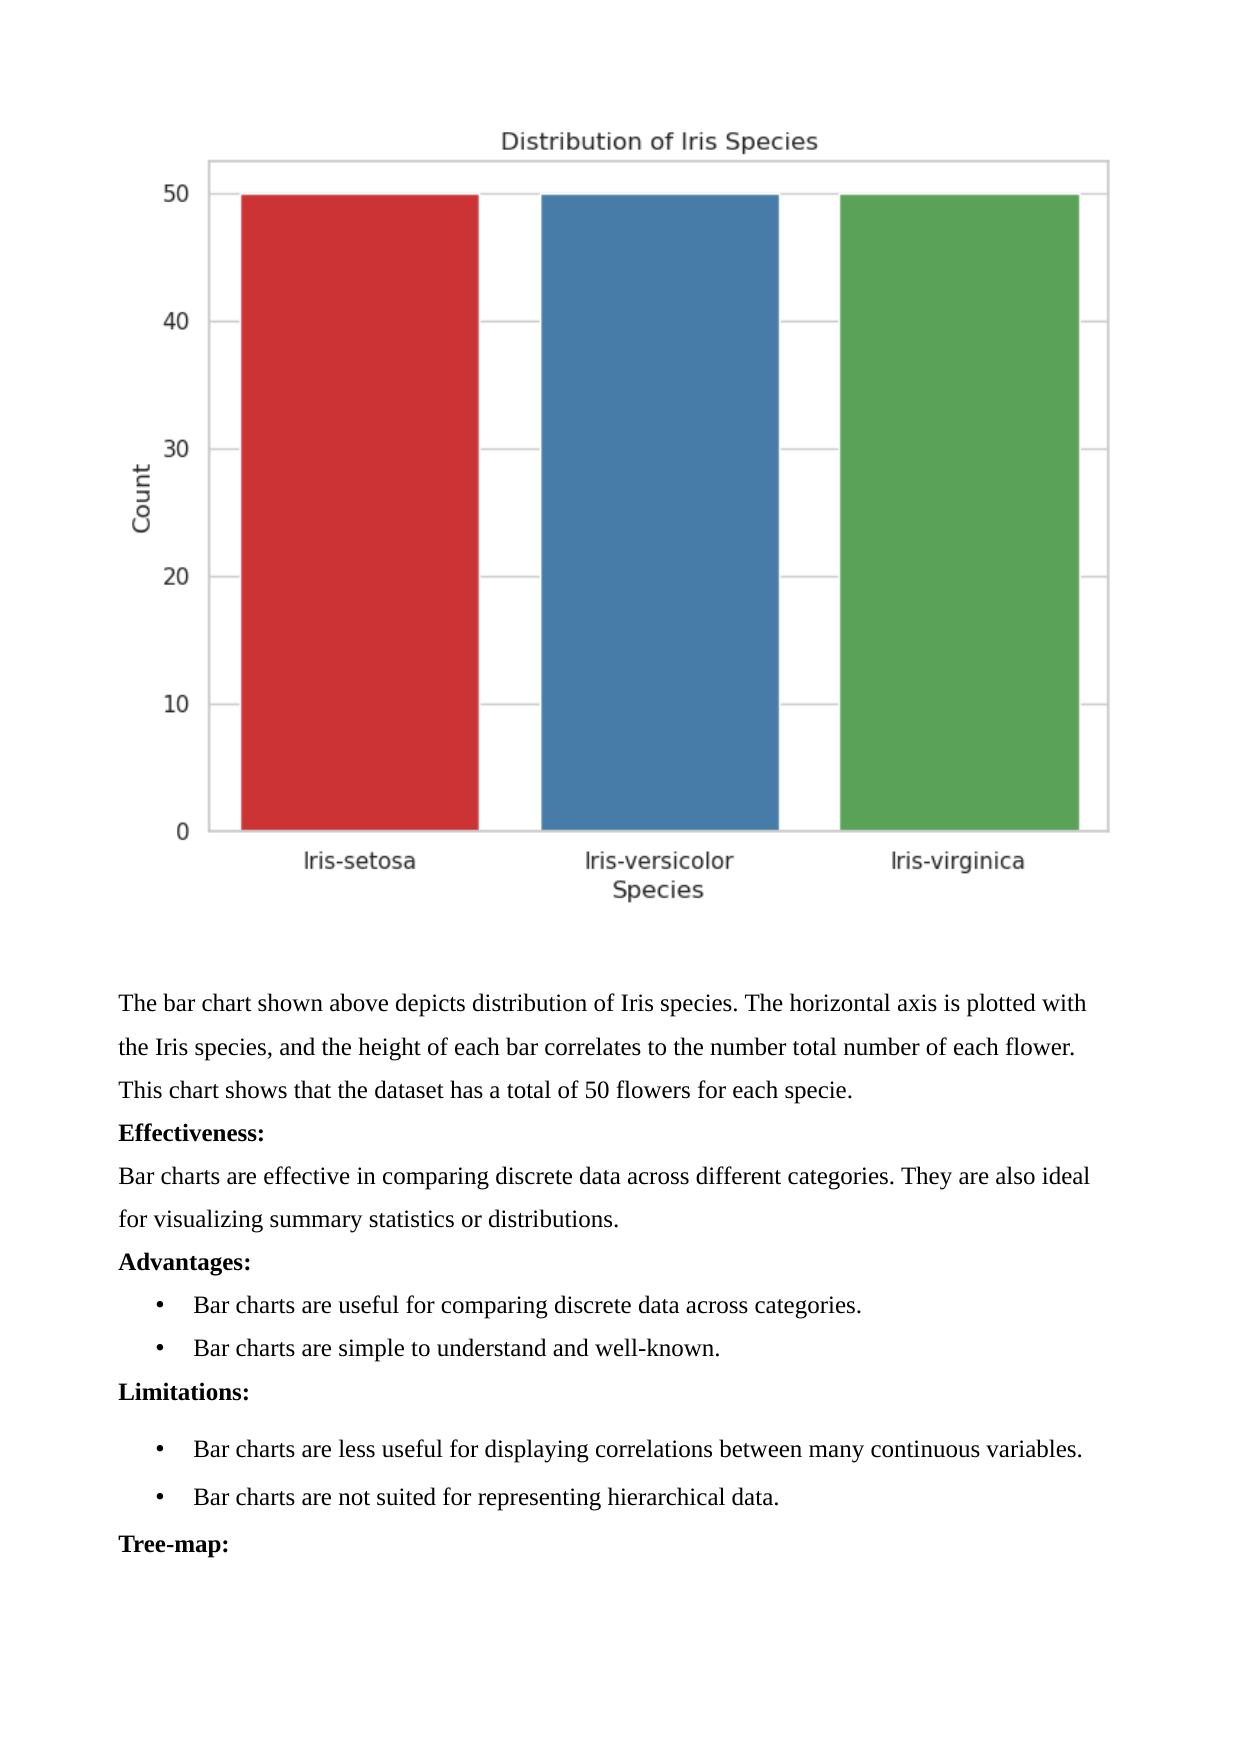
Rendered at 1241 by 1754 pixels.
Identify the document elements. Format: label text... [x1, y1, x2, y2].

list Bar charts are not suited for representing hierarchical data. [156, 1482, 1122, 1511]
text Tree-map: [118, 1529, 1122, 1558]
text Limitations: [118, 1377, 1122, 1405]
text Advantages: [118, 1247, 1122, 1276]
text Effectiveness: [118, 1118, 1122, 1147]
picture [118, 118, 1123, 917]
text The bar chart shown above depicts distribution of Iris species. The horizontal axis is plotted with the Iris species, and the height of each bar correlates to the number total number of each flower. This chart shows that the dataset has a total of 50 flowers for each specie. [118, 988, 1122, 1103]
list Bar charts are useful for comparing discrete data across categories. [156, 1290, 1122, 1319]
list Bar charts are less useful for displaying correlations between many continuous variables. [156, 1434, 1122, 1463]
list Bar charts are simple to understand and well-known. [156, 1333, 1122, 1362]
text Bar charts are effective in comparing discrete data across different categories. They are also ideal for visualizing summary statistics or distributions. [118, 1161, 1122, 1233]
